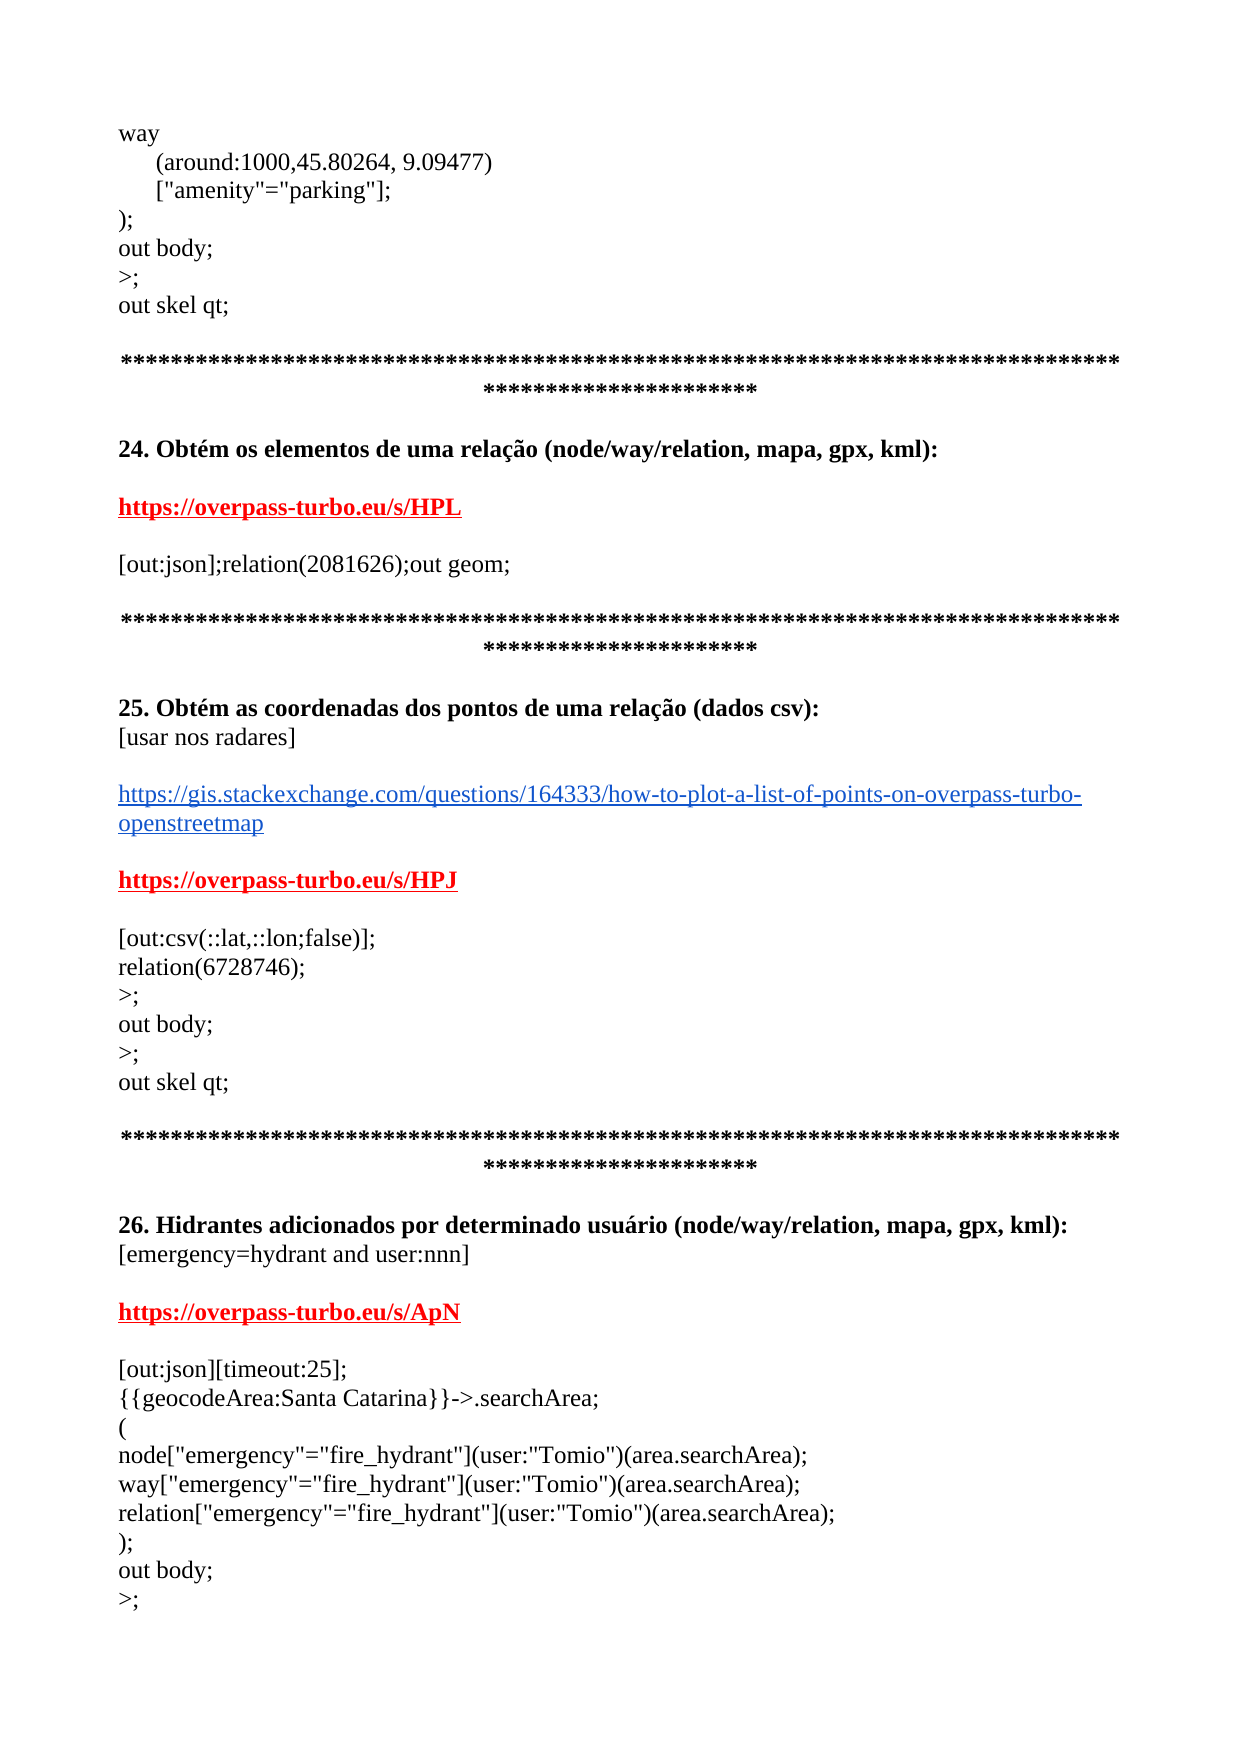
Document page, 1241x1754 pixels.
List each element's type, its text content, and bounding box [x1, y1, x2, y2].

text out skel qt; [118, 291, 1122, 319]
text [emergency=hydrant and user:nnn] [118, 1239, 1122, 1268]
text ); [118, 204, 1122, 233]
text ****************************************************************************************************** [118, 1124, 1122, 1182]
text way["emergency"="fire_hydrant"](user:"Tomio")(area.searchArea); [118, 1469, 1122, 1498]
text [out:json][timeout:25]; [118, 1354, 1122, 1383]
text 26. Hidrantes adicionados por determinado usuário (node/way/relation, mapa, gpx, kml): [118, 1211, 1122, 1239]
text >; [118, 1584, 1122, 1613]
text [out:json];relation(2081626);out geom; [118, 549, 1122, 578]
text >; [118, 1038, 1122, 1067]
text ( [118, 1412, 1122, 1441]
text (around:1000,45.80264, 9.09477) [118, 147, 1122, 176]
text node["emergency"="fire_hydrant"](user:"Tomio")(area.searchArea); [118, 1441, 1122, 1469]
text ****************************************************************************************************** [118, 348, 1122, 406]
text way [118, 118, 1122, 147]
text out body; [118, 1556, 1122, 1584]
text {{geocodeArea:Santa Catarina}}->.searchArea; [118, 1383, 1122, 1412]
text https://overpass-turbo.eu/s/HPJ [118, 866, 1122, 894]
text >; [118, 262, 1122, 291]
text [out:csv(::lat,::lon;false)]; [118, 923, 1122, 952]
text >; [118, 981, 1122, 1009]
text https://overpass-turbo.eu/s/HPL [118, 492, 1122, 521]
text ); [118, 1527, 1122, 1556]
text https://gis.stackexchange.com/questions/164333/how-to-plot-a-list-of-points-on-overpass-turbo-openstreetmap [118, 779, 1122, 837]
text out skel qt; [118, 1067, 1122, 1096]
text ****************************************************************************************************** [118, 607, 1122, 664]
text out body; [118, 1009, 1122, 1038]
text https://overpass-turbo.eu/s/ApN [118, 1297, 1122, 1326]
text ["amenity"="parking"]; [118, 176, 1122, 204]
text 24. Obtém os elementos de uma relação (node/way/relation, mapa, gpx, kml): [118, 434, 1122, 463]
text relation(6728746); [118, 952, 1122, 981]
text 25. Obtém as coordenadas dos pontos de uma relação (dados csv): [118, 693, 1122, 722]
text relation["emergency"="fire_hydrant"](user:"Tomio")(area.searchArea); [118, 1498, 1122, 1527]
text [usar nos radares] [118, 722, 1122, 751]
text out body; [118, 233, 1122, 262]
